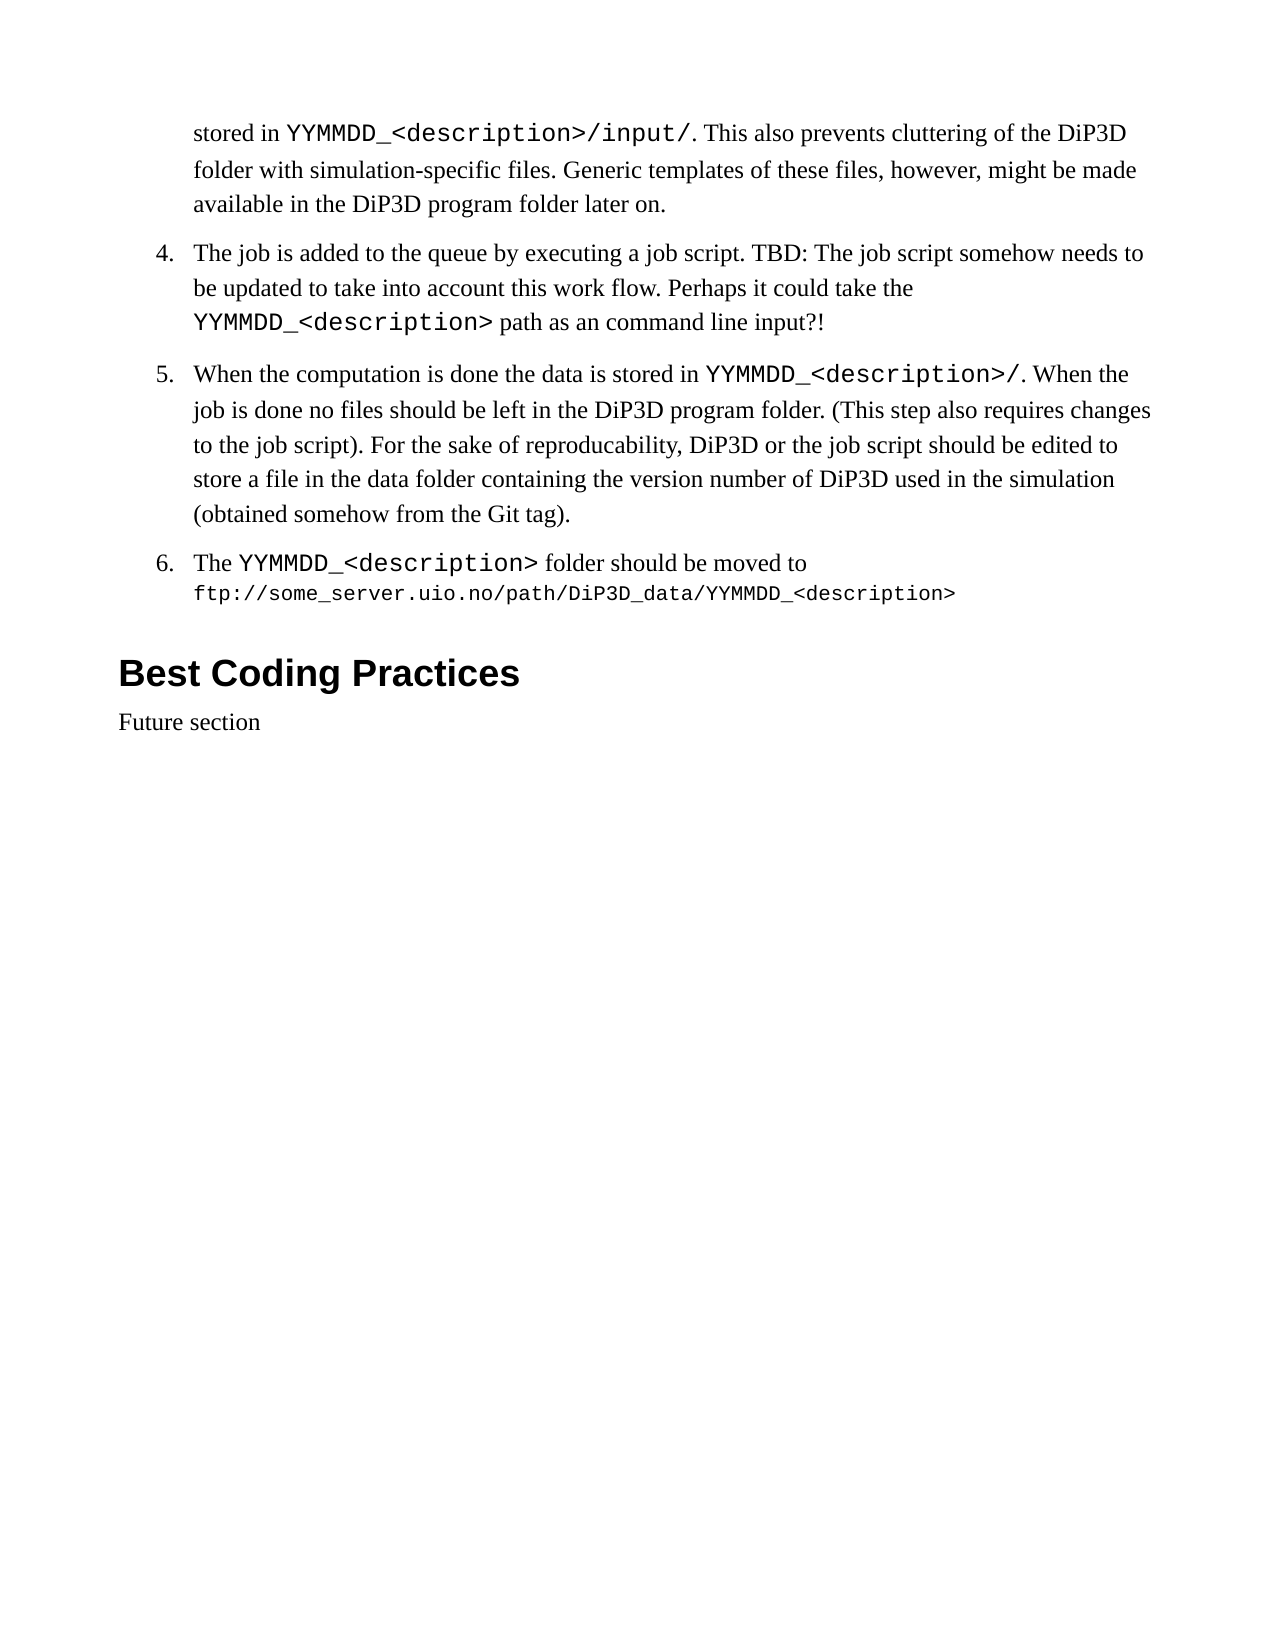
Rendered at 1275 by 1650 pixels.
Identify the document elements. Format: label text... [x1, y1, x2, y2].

list stored in YYMMDD_<description>/input/. This also prevents cluttering of the DiP3D folder with simulation-specific files. Generic templates of these files, however, might be made available in the DiP3D program folder later on. [156, 118, 1157, 218]
list The YYMMDD_<description> folder should be moved to ftp://some_server.uio.no/path/DiP3D_data/YYMMDD_<description> [156, 548, 1157, 607]
list When the computation is done the data is stored in YYMMDD_<description>/. When the job is done no files should be left in the DiP3D program folder. (This step also requires changes to the job script). For the sake of reproducability, DiP3D or the job script should be edited to store a file in the data folder containing the version number of DiP3D used in the simulation (obtained somehow from the Git tag). [156, 359, 1157, 527]
subtitle Best Coding Practices [118, 651, 1157, 695]
list The job is added to the queue by executing a job script. TBD: The job script somehow needs to be updated to take into account this work flow. Perhaps it could take the YYMMDD_<description> path as an command line input?! [156, 238, 1157, 338]
text Future section [118, 707, 1157, 736]
